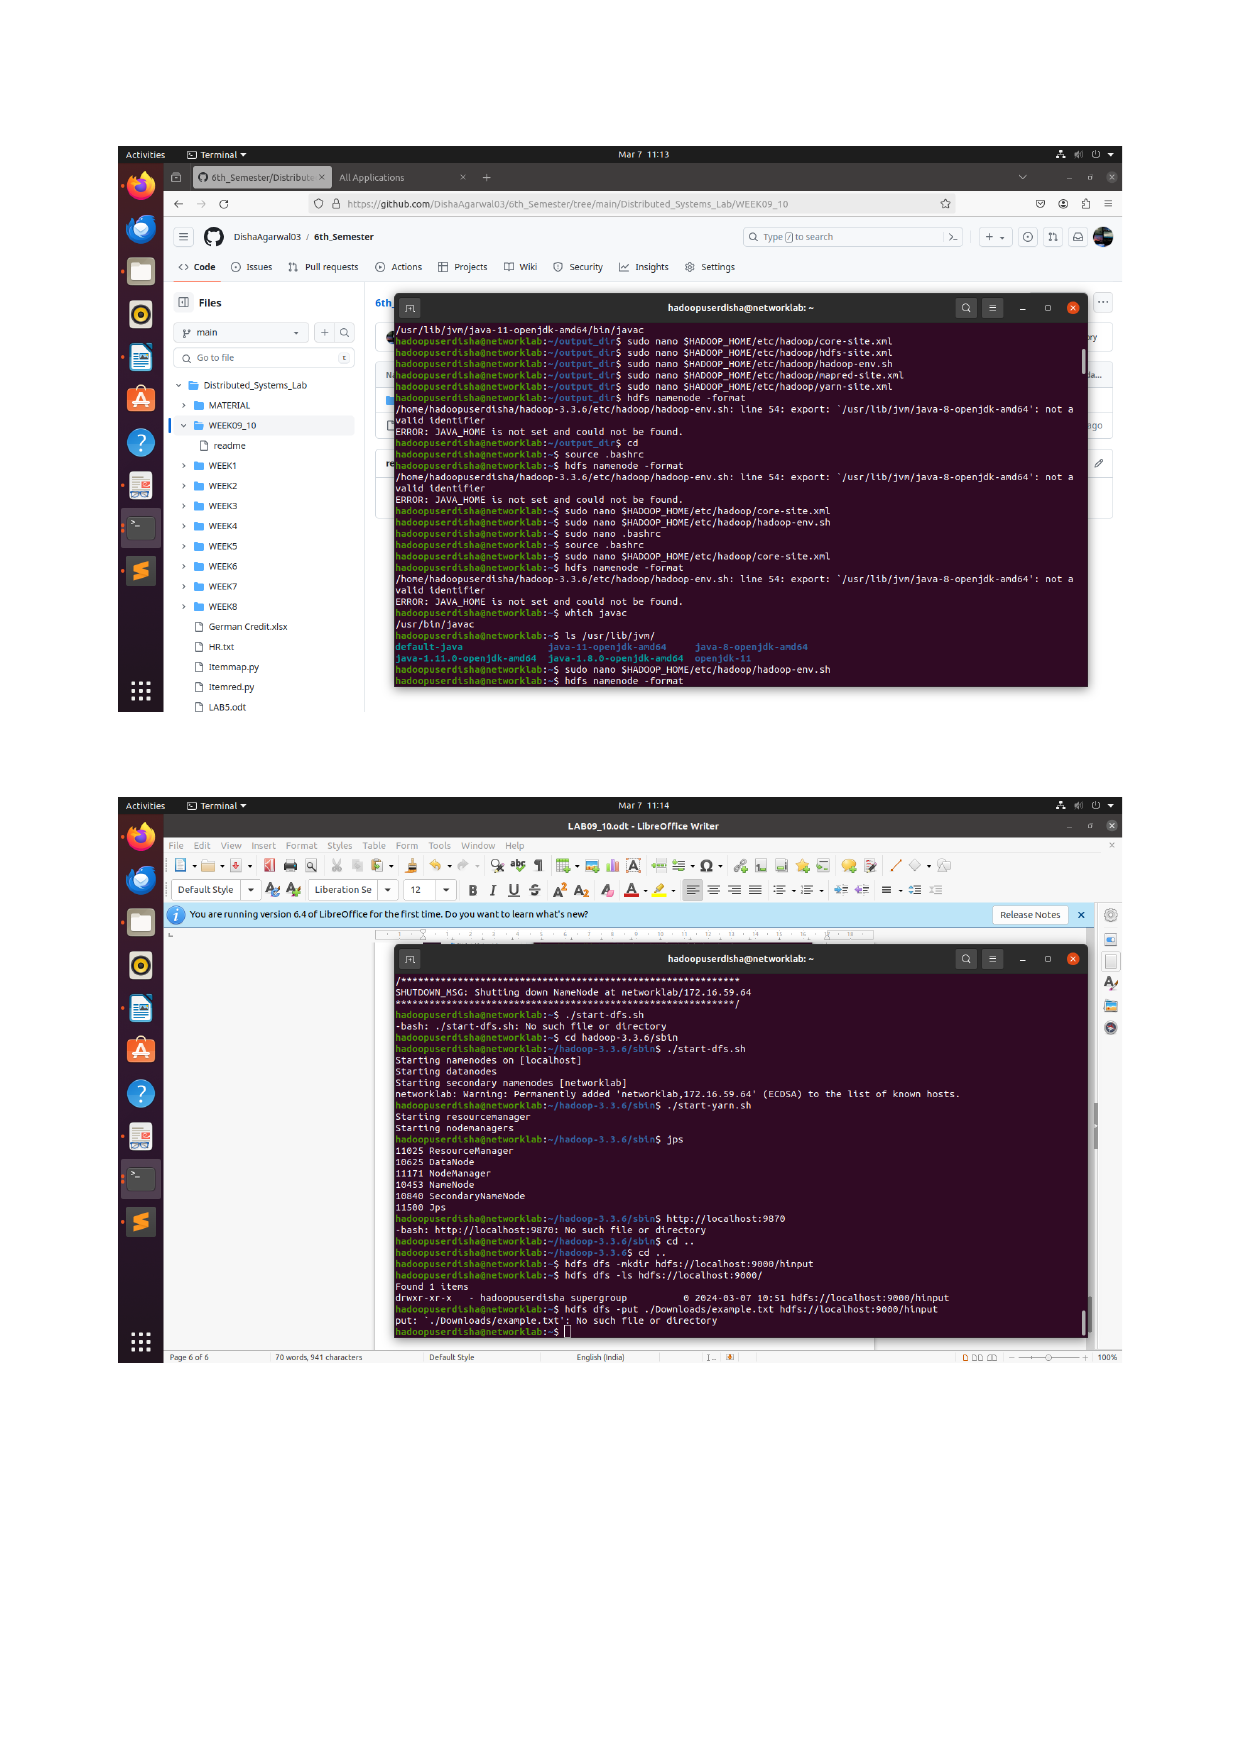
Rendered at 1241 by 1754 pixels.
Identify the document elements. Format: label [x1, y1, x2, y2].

picture [118, 146, 1123, 712]
picture [118, 797, 1123, 1363]
